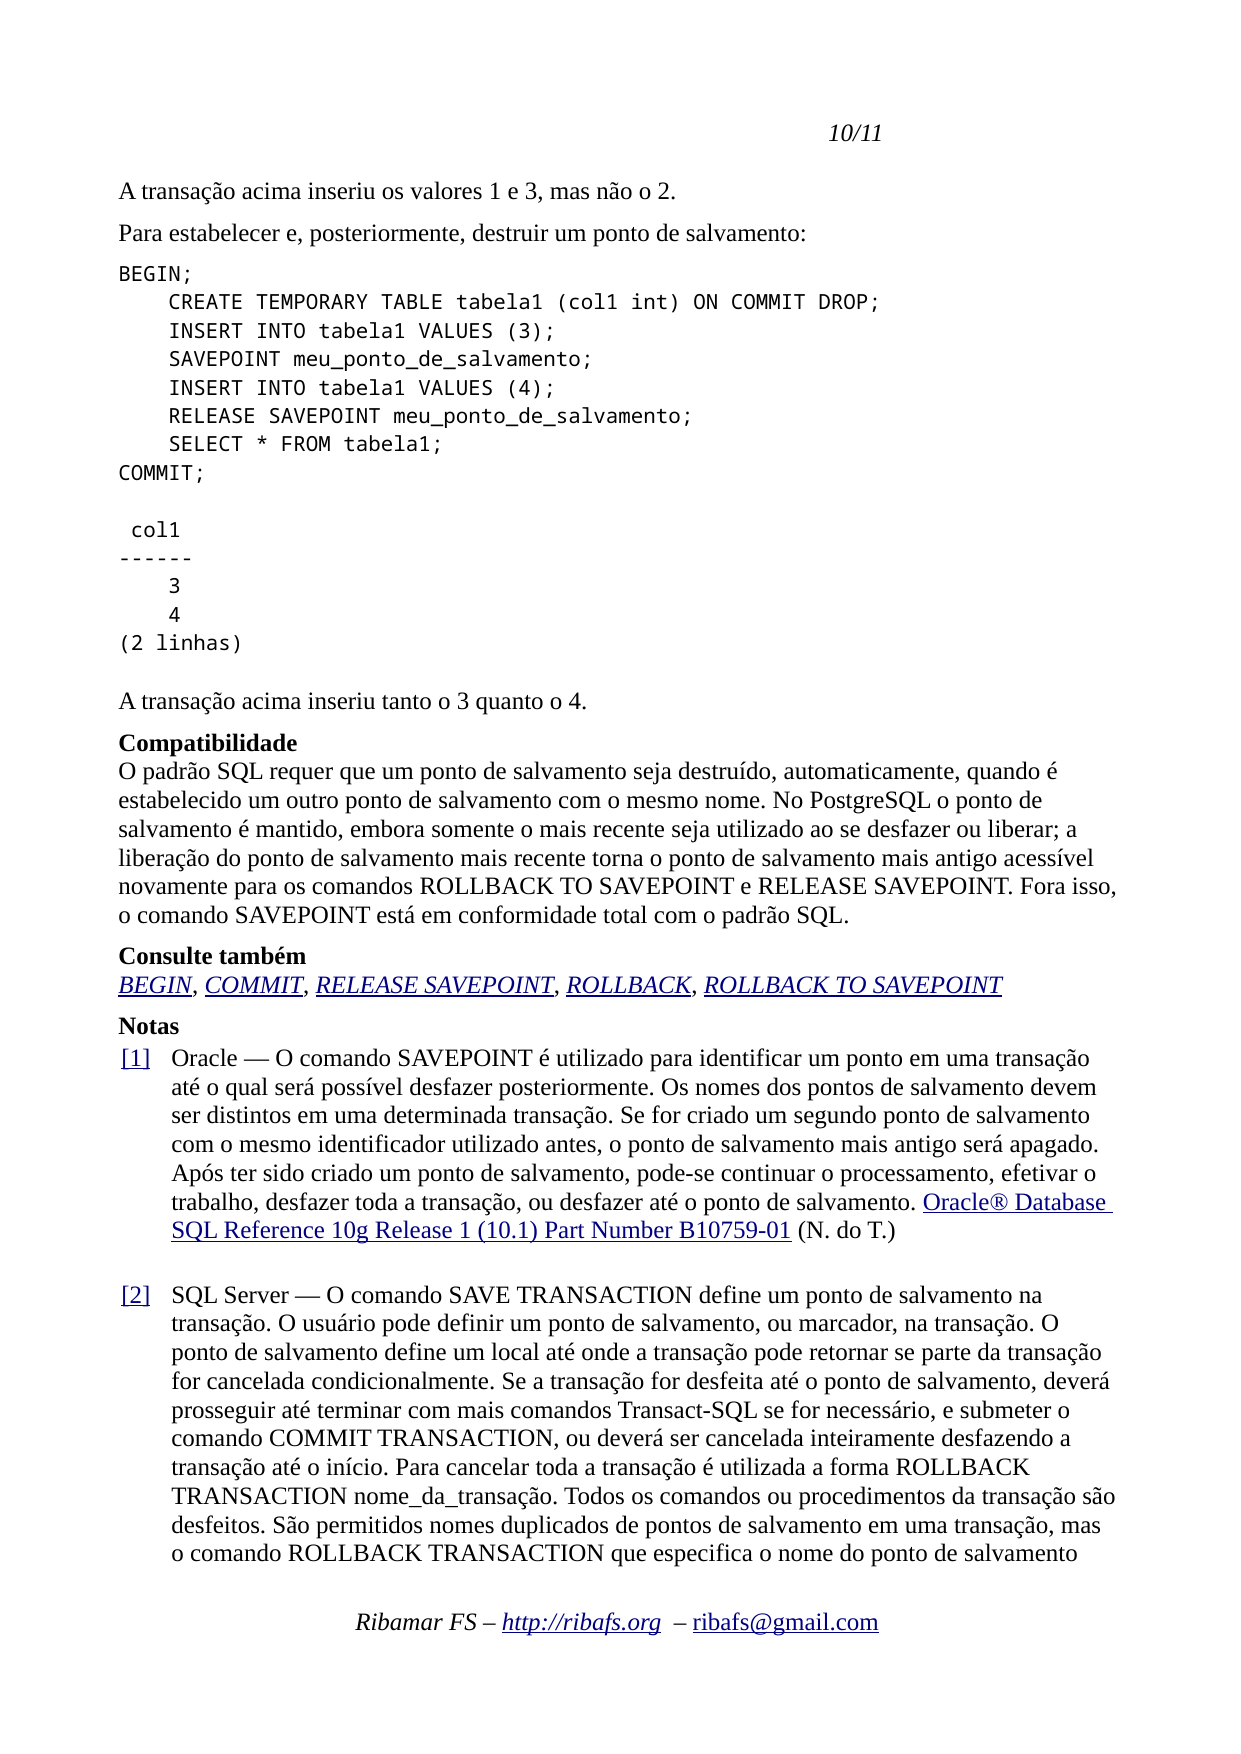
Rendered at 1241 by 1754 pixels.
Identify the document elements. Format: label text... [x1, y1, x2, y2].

text BEGIN, COMMIT, RELEASE SAVEPOINT, ROLLBACK, ROLLBACK TO SAVEPOINT [118, 970, 1122, 999]
table_header [1] [118, 1040, 168, 1277]
text RELEASE SAVEPOINT meu_ponto_de_salvamento; [118, 401, 1122, 429]
text ------ [118, 543, 1122, 572]
text CREATE TEMPORARY TABLE tabela1 (col1 int) ON COMMIT DROP; [118, 287, 1122, 316]
table_cell [2] [118, 1277, 168, 1570]
table_header Oracle — O comando SAVEPOINT é utilizado para identificar um ponto em uma transação até o qual será possível desfazer posteriormente. Os nomes dos pontos de salvamento devem ser distintos em uma determinada transação. Se for criado um segundo ponto de salvamento com o mesmo identificador utilizado antes, o ponto de salvamento mais antigo será apagado. Após ter sido criado um ponto de salvamento, pode-se continuar o processamento, efetivar o trabalho, desfazer toda a transação, ou desfazer até o ponto de salvamento. Oracle® Database SQL Reference 10g Release 1 (10.1) Part Number B10759-01 (N. do T.) [168, 1040, 1122, 1277]
text COMMIT; [118, 458, 1122, 486]
text A transação acima inseriu tanto o 3 quanto o 4. [118, 686, 1122, 715]
text SELECT * FROM tabela1; [118, 429, 1122, 458]
table_cell SQL Server — O comando SAVE TRANSACTION define um ponto de salvamento na transação. O usuário pode definir um ponto de salvamento, ou marcador, na transação. O ponto de salvamento define um local até onde a transação pode retornar se parte da transação for cancelada condicionalmente. Se a transação for desfeita até o ponto de salvamento, deverá prosseguir até terminar com mais comandos Transact-SQL se for necessário, e submeter o comando COMMIT TRANSACTION, ou deverá ser cancelada inteiramente desfazendo a transação até o início. Para cancelar toda a transação é utilizada a forma ROLLBACK TRANSACTION nome_da_transação. Todos os comandos ou procedimentos da transação são desfeitos. São permitidos nomes duplicados de pontos de salvamento em uma transação, mas o comando ROLLBACK TRANSACTION que especifica o nome do ponto de salvamento [168, 1277, 1122, 1570]
text (2 linhas) [118, 628, 1122, 657]
text Notas [118, 1011, 1122, 1040]
text Consulte também [118, 941, 1122, 970]
text BEGIN; [118, 259, 1122, 287]
text A transação acima inseriu os valores 1 e 3, mas não o 2. [118, 176, 1122, 205]
text 3 [118, 572, 1122, 600]
text SAVEPOINT meu_ponto_de_salvamento; [118, 344, 1122, 373]
text O padrão SQL requer que um ponto de salvamento seja destruído, automaticamente, quando é estabelecido um outro ponto de salvamento com o mesmo nome. No PostgreSQL o ponto de salvamento é mantido, embora somente o mais recente seja utilizado ao se desfazer ou liberar; a liberação do ponto de salvamento mais recente torna o ponto de salvamento mais antigo acessível novamente para os comandos ROLLBACK TO SAVEPOINT e RELEASE SAVEPOINT. Fora isso, o comando SAVEPOINT está em conformidade total com o padrão SQL. [118, 756, 1122, 929]
text Compatibilidade [118, 728, 1122, 756]
text 4 [118, 600, 1122, 628]
text Para estabelecer e, posteriormente, destruir um ponto de salvamento: [118, 218, 1122, 246]
text INSERT INTO tabela1 VALUES (4); [118, 373, 1122, 401]
text INSERT INTO tabela1 VALUES (3); [118, 316, 1122, 344]
text col1 [118, 515, 1122, 543]
